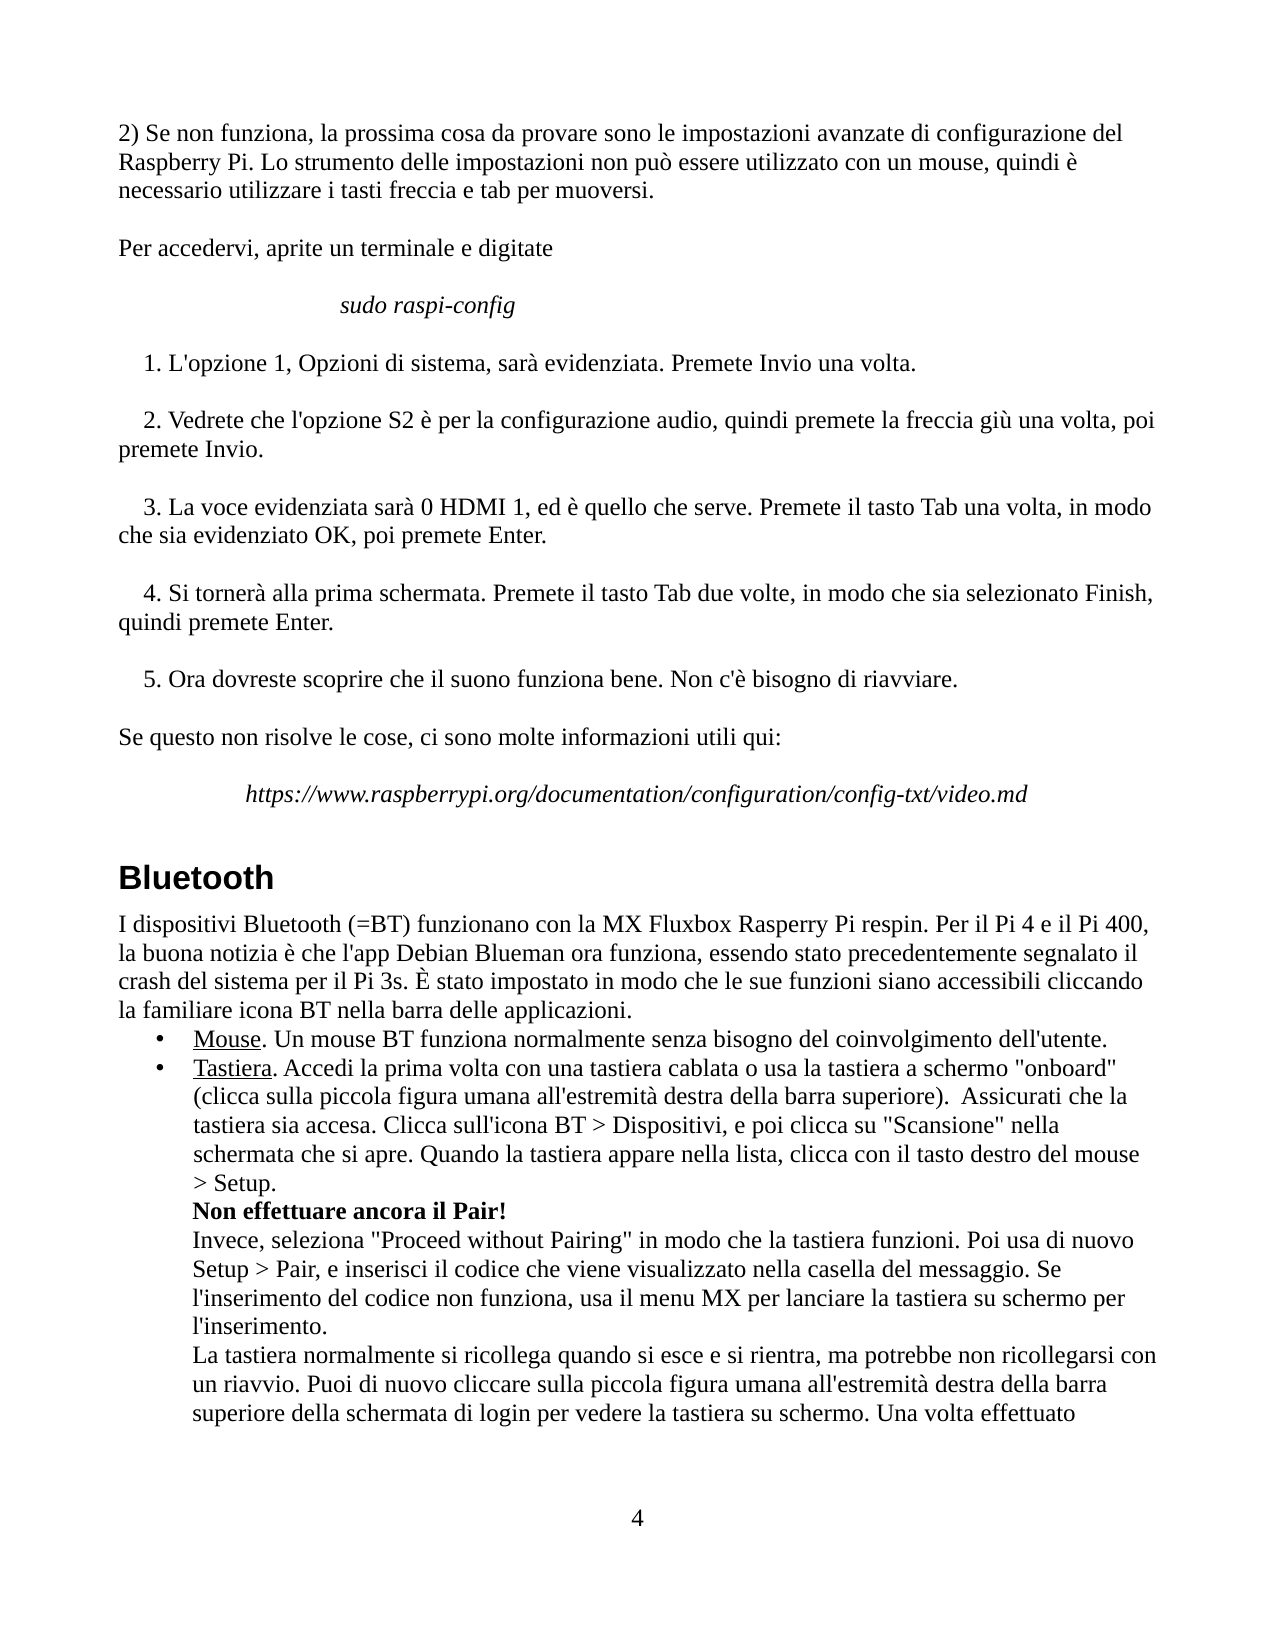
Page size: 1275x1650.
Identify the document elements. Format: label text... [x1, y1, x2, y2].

text Se questo non risolve le cose, ci sono molte informazioni utili qui: [118, 722, 1157, 751]
list Mouse. Un mouse BT funziona normalmente senza bisogno del coinvolgimento dell'utente. [156, 1024, 1157, 1053]
text Non effettuare ancora il Pair! [118, 1196, 1157, 1225]
text 2) Se non funziona, la prossima cosa da provare sono le impostazioni avanzate di configurazione del Raspberry Pi. Lo strumento delle impostazioni non può essere utilizzato con un mouse, quindi è necessario utilizzare i tasti freccia e tab per muoversi. [118, 118, 1157, 204]
text Invece, seleziona "Proceed without Pairing" in modo che la tastiera funzioni. Poi usa di nuovo Setup > Pair, e inserisci il codice che viene visualizzato nella casella del messaggio. Se l'inserimento del codice non funziona, usa il menu MX per lanciare la tastiera su schermo per l'inserimento. [118, 1225, 1157, 1340]
text 4. Si tornerà alla prima schermata. Premete il tasto Tab due volte, in modo che sia selezionato Finish, quindi premete Enter. [118, 578, 1157, 636]
text sudo raspi-config [118, 291, 1157, 319]
text 1. L'opzione 1, Opzioni di sistema, sarà evidenziata. Premete Invio una volta. [118, 348, 1157, 377]
text 2. Vedrete che l'opzione S2 è per la configurazione audio, quindi premete la freccia giù una volta, poi premete Invio. [118, 406, 1157, 463]
text Per accedervi, aprite un terminale e digitate [118, 233, 1157, 262]
list Tastiera. Accedi la prima volta con una tastiera cablata o usa la tastiera a schermo "onboard" (clicca sulla piccola figura umana all'estremità destra della barra superiore). Assicurati che la tastiera sia accesa. Clicca sull'icona BT > Dispositivi, e poi clicca su "Scansione" nella schermata che si apre. Quando la tastiera appare nella lista, clicca con il tasto destro del mouse > Setup. [156, 1053, 1157, 1196]
text 3. La voce evidenziata sarà 0 HDMI 1, ed è quello che serve. Premete il tasto Tab una volta, in modo che sia evidenziato OK, poi premete Enter. [118, 492, 1157, 549]
subtitle Bluetooth [118, 858, 1157, 896]
text I dispositivi Bluetooth (=BT) funzionano con la MX Fluxbox Rasperry Pi respin. Per il Pi 4 e il Pi 400, la buona notizia è che l'app Debian Blueman ora funziona, essendo stato precedentemente segnalato il crash del sistema per il Pi 3s. È stato impostato in modo che le sue funzioni siano accessibili cliccando la familiare icona BT nella barra delle applicazioni. [118, 909, 1157, 1024]
text https://www.raspberrypi.org/documentation/configuration/config-txt/video.md [118, 779, 1157, 808]
text La tastiera normalmente si ricollega quando si esce e si rientra, ma potrebbe non ricollegarsi con un riavvio. Puoi di nuovo cliccare sulla piccola figura umana all'estremità destra della barra superiore della schermata di login per vedere la tastiera su schermo. Una volta effettuato [118, 1340, 1157, 1426]
text 5. Ora dovreste scoprire che il suono funziona bene. Non c'è bisogno di riavviare. [118, 664, 1157, 693]
